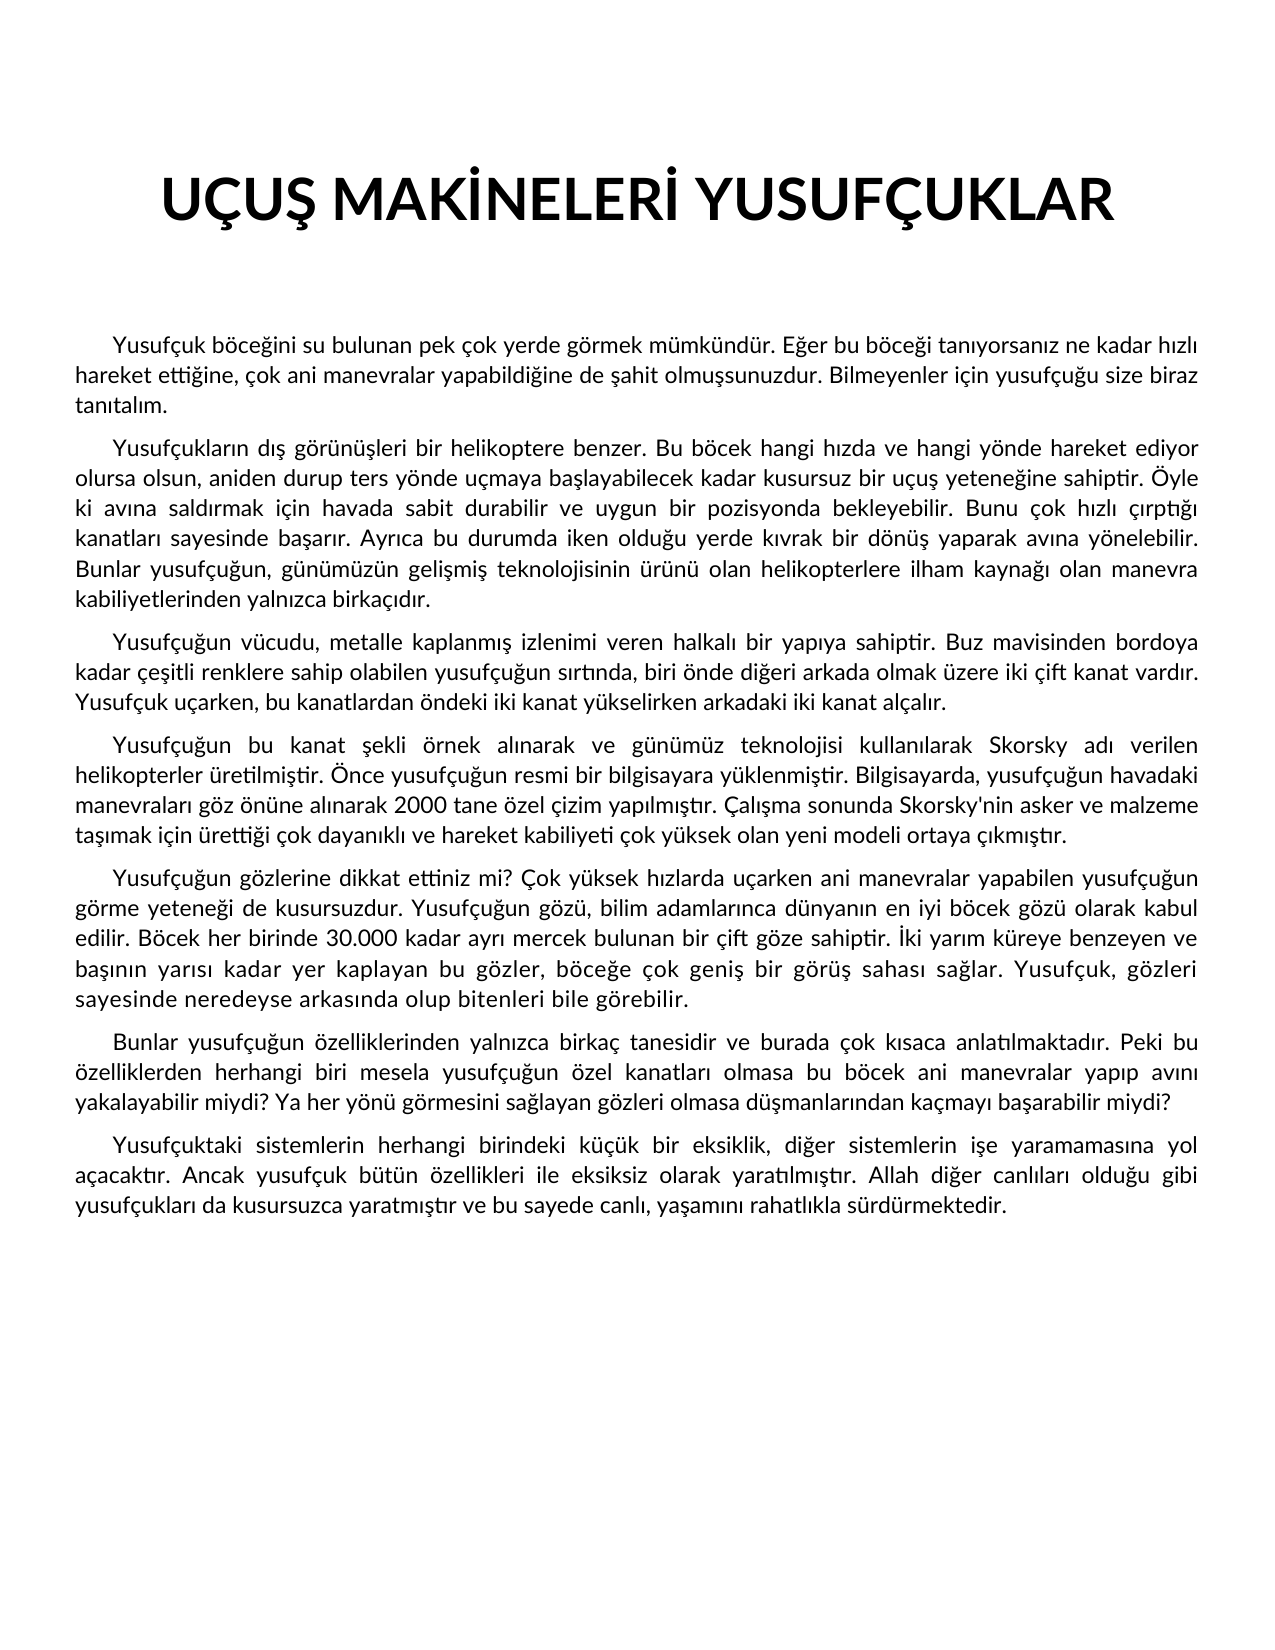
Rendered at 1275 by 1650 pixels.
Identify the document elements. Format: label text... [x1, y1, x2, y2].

text Bunlar yusufçuğun özelliklerinden yalnızca birkaç tanesidir ve burada çok kısaca anlatılmaktadır. Peki bu özelliklerden herhangi biri mesela yusufçuğun özel kanatları olmasa bu böcek ani manevralar yapıp avını yakalayabilir miydi? Ya her yönü görmesini sağlayan gözleri olmasa düşmanlarından kaçmayı başarabilir miydi? [75, 1027, 1200, 1115]
subtitle UÇUŞ MAKİNELERİ YUSUFÇUKLAR [75, 162, 1200, 232]
text Yusufçuğun gözlerine dikkat ettiniz mi? Çok yüksek hızlarda uçarken ani manevralar yapabilen yusufçuğun görme yeteneği de kusursuzdur. Yusufçuğun gözü, bilim adamlarınca dünyanın en iyi böcek gözü olarak kabul edilir. Böcek her birinde 30.000 kadar ayrı mercek bulunan bir çift göze sahiptir. İki yarım küreye benzeyen ve başının yarısı kadar yer kaplayan bu gözler, böceğe çok geniş bir görüş sahası sağlar. Yusufçuk, gözleri sayesinde neredeyse arkasında olup bitenleri bile görebilir. [75, 864, 1200, 1012]
text Yusufçuğun vücudu, metalle kaplanmış izlenimi veren halkalı bir yapıya sahiptir. Buz mavisinden bordoya kadar çeşitli renklere sahip olabilen yusufçuğun sırtında, biri önde diğeri arkada olmak üzere iki çift kanat vardır. Yusufçuk uçarken, bu kanatlardan öndeki iki kanat yükselirken arkadaki iki kanat alçalır. [75, 627, 1200, 715]
text Yusufçuğun bu kanat şekli örnek alınarak ve günümüz teknolojisi kullanılarak Skorsky adı verilen helikopterler üretilmiştir. Önce yusufçuğun resmi bir bilgisayara yüklenmiştir. Bilgisayarda, yusufçuğun havadaki manevraları göz önüne alınarak 2000 tane özel çizim yapılmıştır. Çalışma sonunda Skorsky'nin asker ve malzeme taşımak için ürettiği çok dayanıklı ve hareket kabiliyeti çok yüksek olan yeni modeli ortaya çıkmıştır. [75, 730, 1200, 848]
text Yusufçuktaki sistemlerin herhangi birindeki küçük bir eksiklik, diğer sistemlerin işe yaramamasına yol açacaktır. Ancak yusufçuk bütün özellikleri ile eksiksiz olarak yaratılmıştır. Allah diğer canlıları olduğu gibi yusufçukları da kusursuzca yaratmıştır ve bu sayede canlı, yaşamını rahatlıkla sürdürmektedir. [75, 1130, 1200, 1218]
text Yusufçukların dış görünüşleri bir helikoptere benzer. Bu böcek hangi hızda ve hangi yönde hareket ediyor olursa olsun, aniden durup ters yönde uçmaya başlayabilecek kadar kusursuz bir uçuş yeteneğine sahiptir. Öyle ki avına saldırmak için havada sabit durabilir ve uygun bir pozisyonda bekleyebilir. Bunu çok hızlı çırptığı kanatları sayesinde başarır. Ayrıca bu durumda iken olduğu yerde kıvrak bir dönüş yaparak avına yönelebilir. Bunlar yusufçuğun, günümüzün gelişmiş teknolojisinin ürünü olan helikopterlere ilham kaynağı olan manevra kabiliyetlerinden yalnızca birkaçıdır. [75, 433, 1200, 612]
text Yusufçuk böceğini su bulunan pek çok yerde görmek mümkündür. Eğer bu böceği tanıyorsanız ne kadar hızlı hareket ettiğine, çok ani manevralar yapabildiğine de şahit olmuşsunuzdur. Bilmeyenler için yusufçuğu size biraz tanıtalım. [75, 330, 1200, 418]
